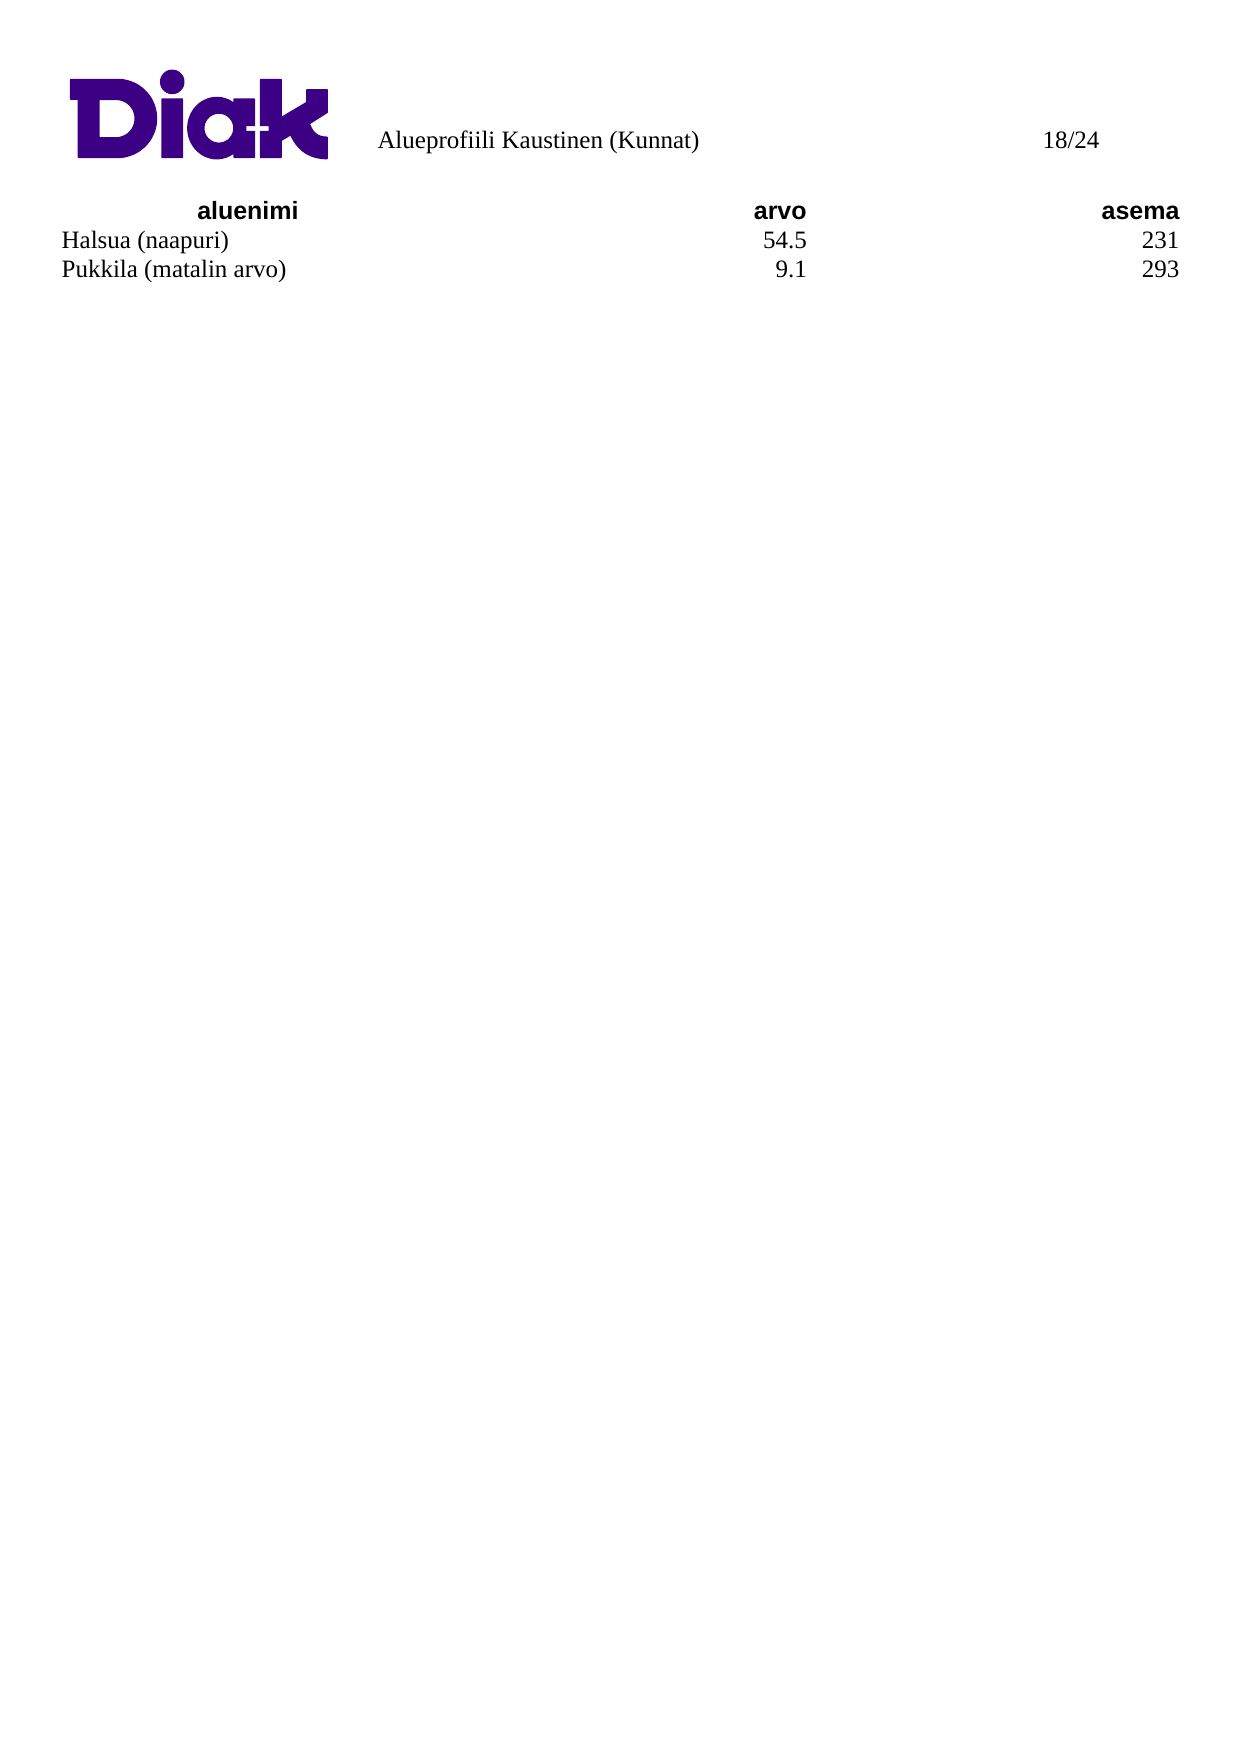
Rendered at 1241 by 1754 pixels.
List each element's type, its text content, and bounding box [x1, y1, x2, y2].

table_cell Halsua (naapuri) [61, 225, 434, 254]
table_cell 9.1 [434, 254, 806, 282]
table_cell Pukkila (matalin arvo) [61, 254, 434, 282]
table_header arvo [434, 196, 806, 225]
table_header asema [806, 196, 1179, 225]
table_cell 231 [806, 225, 1179, 254]
table_header aluenimi [61, 196, 434, 225]
table_cell 293 [806, 254, 1179, 282]
table_cell 54.5 [434, 225, 806, 254]
